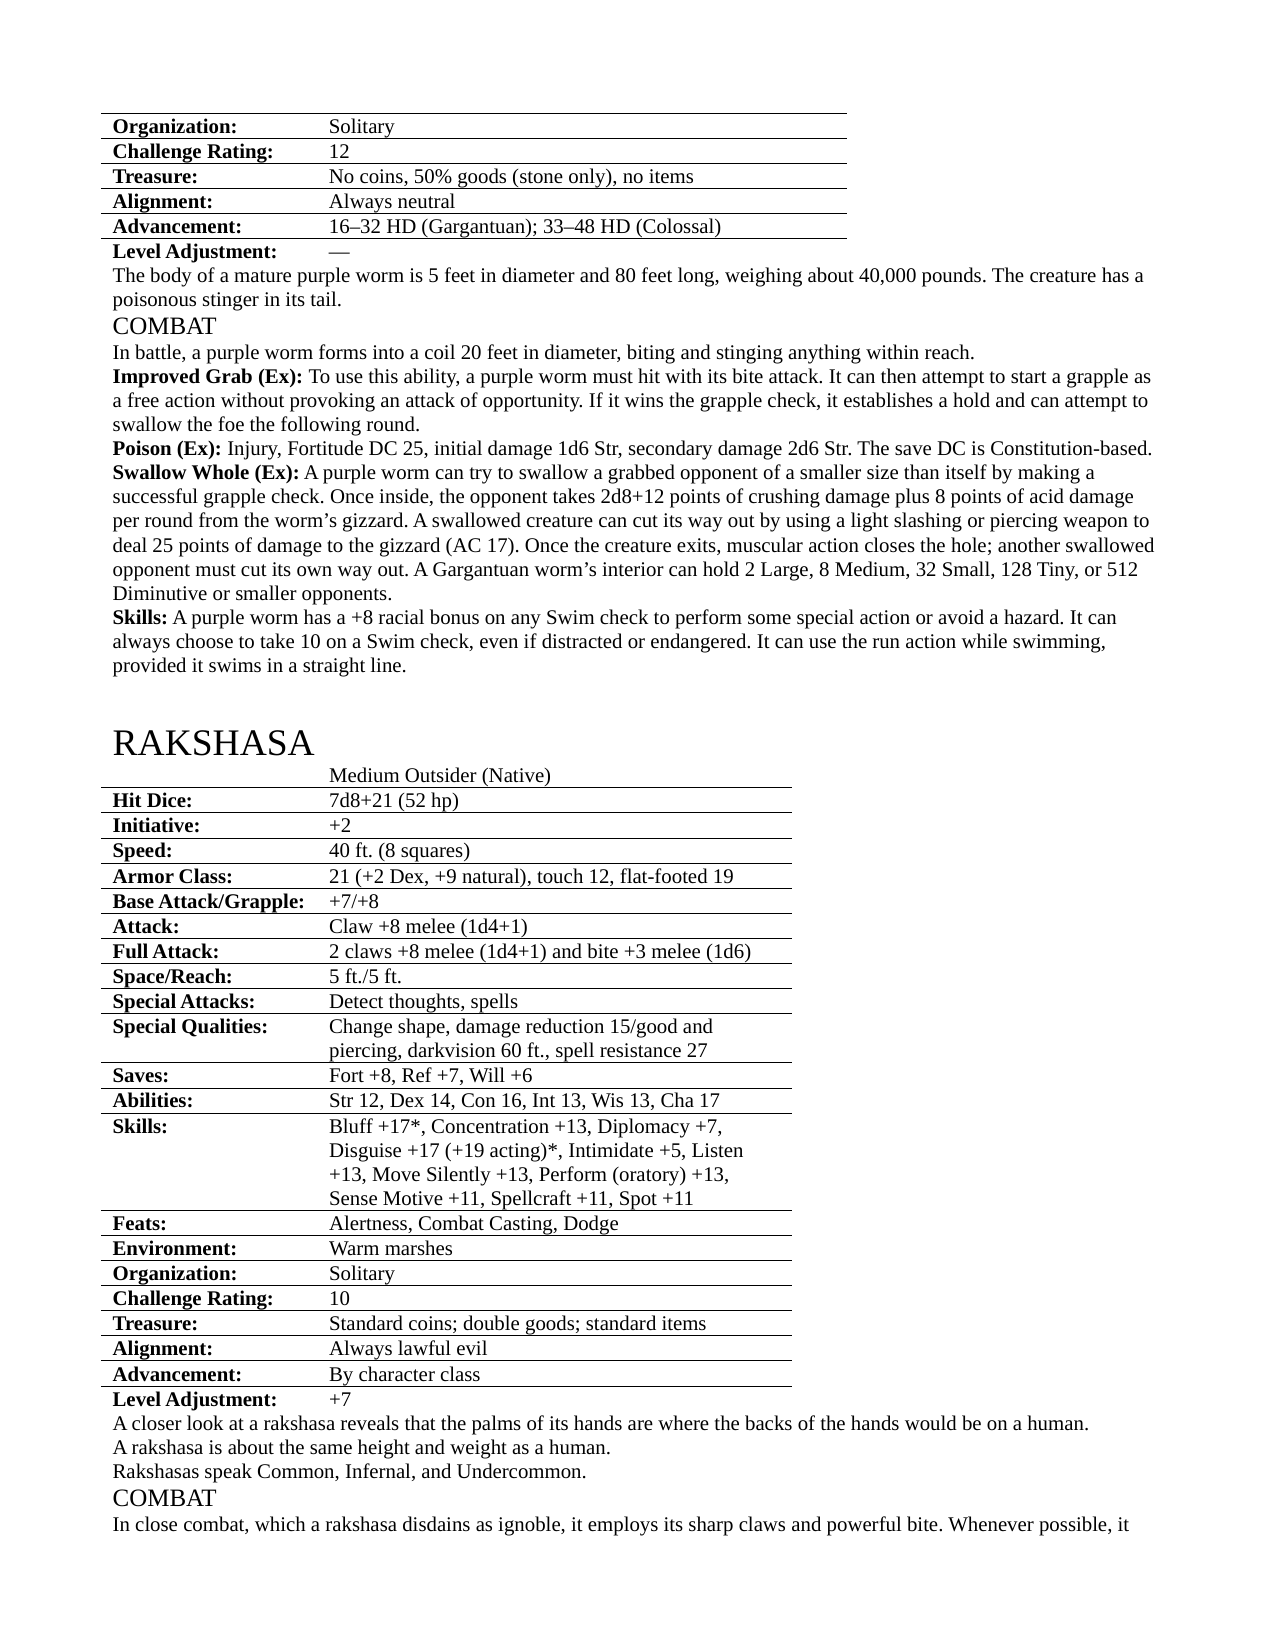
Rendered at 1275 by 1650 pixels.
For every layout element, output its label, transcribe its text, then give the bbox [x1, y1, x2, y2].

table_cell Environment: [101, 1236, 318, 1260]
table_cell Change shape, damage reduction 15/good and piercing, darkvision 60 ft., spell resistance 27 [318, 1014, 792, 1062]
table_cell 40 ft. (8 squares) [318, 839, 792, 862]
table_cell Solitary [318, 114, 847, 138]
table_cell Standard coins; double goods; standard items [318, 1311, 792, 1335]
text Rakshasas speak Common, Infernal, and Undercommon. [112, 1459, 1162, 1483]
table_cell +7 [318, 1387, 792, 1411]
table_cell Armor Class: [101, 864, 318, 888]
table_cell Feats: [101, 1211, 318, 1235]
table_cell Base Attack/Grapple: [101, 889, 318, 913]
table_cell Speed: [101, 839, 318, 862]
table_cell Fort +8, Ref +7, Will +6 [318, 1063, 792, 1087]
table_cell Special Qualities: [101, 1014, 318, 1062]
table_cell Solitary [318, 1261, 792, 1285]
table_cell 12 [318, 139, 847, 163]
table_cell Always neutral [318, 189, 847, 213]
table_cell Claw +8 melee (1d4+1) [318, 914, 792, 938]
table_cell Treasure: [101, 164, 317, 188]
text The body of a mature purple worm is 5 feet in diameter and 80 feet long, weighing about 40,000 pounds. The creature has a poisonous stinger in its tail. [112, 263, 1162, 311]
table_cell 10 [318, 1286, 792, 1310]
table_cell Hit Dice: [101, 788, 318, 812]
text A closer look at a rakshasa reveals that the palms of its hands are where the backs of the hands would be on a human. [112, 1411, 1162, 1435]
table_cell Saves: [101, 1063, 318, 1087]
text Improved Grab (Ex): To use this ability, a purple worm must hit with its bite attack. It can then attempt to start a grapple as a free action without provoking an attack of opportunity. If it wins the grapple check, it establishes a hold and can attempt to swallow the foe the following round. [112, 364, 1162, 436]
table_cell Treasure: [101, 1311, 318, 1335]
text Swallow Whole (Ex): A purple worm can try to swallow a grabbed opponent of a smaller size than itself by making a successful grapple check. Once inside, the opponent takes 2d8+12 points of crushing damage plus 8 points of acid damage per round from the worm’s gizzard. A swallowed creature can cut its way out by using a light slashing or piercing weapon to deal 25 points of damage to the gizzard (AC 17). Once the creature exits, muscular action closes the hole; another swallowed opponent must cut its own way out. A Gargantuan worm’s interior can hold 2 Large, 8 Medium, 32 Small, 128 Tiny, or 512 Diminutive or smaller opponents. [112, 460, 1162, 605]
table_cell +2 [318, 813, 792, 837]
table_cell Challenge Rating: [101, 1286, 318, 1310]
table_cell Space/Reach: [101, 964, 318, 988]
table_cell Organization: [101, 114, 317, 138]
table_cell Advancement: [101, 214, 317, 238]
table_cell Abilities: [101, 1089, 318, 1112]
table_cell Skills: [101, 1114, 318, 1210]
table_cell 16–32 HD (Gargantuan); 33–48 HD (Colossal) [318, 214, 847, 238]
table_cell Always lawful evil [318, 1336, 792, 1360]
table_cell Attack: [101, 914, 318, 938]
table_cell Warm marshes [318, 1236, 792, 1260]
text Skills: A purple worm has a +8 racial bonus on any Swim check to perform some special action or avoid a hazard. It can always choose to take 10 on a Swim check, even if distracted or endangered. It can use the run action while swimming, provided it swims in a straight line. [112, 605, 1162, 677]
text A rakshasa is about the same height and weight as a human. [112, 1435, 1162, 1459]
table_cell Bluff +17*, Concentration +13, Diplomacy +7, Disguise +17 (+19 acting)*, Intimidate +5, Listen +13, Move Silently +13, Perform (oratory) +13, Sense Motive +11, Spellcraft +11, Spot +11 [318, 1114, 792, 1210]
text RAKSHASA [112, 720, 1162, 763]
table_cell Level Adjustment: [101, 1387, 318, 1411]
table_cell By character class [318, 1361, 792, 1386]
table_cell 21 (+2 Dex, +9 natural), touch 12, flat-footed 19 [318, 864, 792, 888]
table_cell 7d8+21 (52 hp) [318, 788, 792, 812]
text Poison (Ex): Injury, Fortitude DC 25, initial damage 1d6 Str, secondary damage 2d6 Str. The save DC is Constitution-based. [112, 436, 1162, 460]
table_cell Initiative: [101, 813, 318, 837]
table_header [101, 763, 318, 787]
text COMBAT [112, 311, 1162, 340]
text In close combat, which a rakshasa disdains as ignoble, it employs its sharp claws and powerful bite. Whenever possible, it [112, 1512, 1162, 1536]
table_cell Str 12, Dex 14, Con 16, Int 13, Wis 13, Cha 17 [318, 1089, 792, 1112]
text In battle, a purple worm forms into a coil 20 feet in diameter, biting and stinging anything within reach. [112, 340, 1162, 364]
text COMBAT [112, 1483, 1162, 1512]
table_cell Special Attacks: [101, 989, 318, 1013]
table_cell No coins, 50% goods (stone only), no items [318, 164, 847, 188]
table_cell Challenge Rating: [101, 139, 317, 163]
table_cell Organization: [101, 1261, 318, 1285]
table_cell Level Adjustment: [101, 239, 317, 263]
table_cell Detect thoughts, spells [318, 989, 792, 1013]
table_cell Alertness, Combat Casting, Dodge [318, 1211, 792, 1235]
table_cell — [318, 239, 847, 263]
table_cell +7/+8 [318, 889, 792, 913]
table_cell 5 ft./5 ft. [318, 964, 792, 988]
table_cell Advancement: [101, 1361, 318, 1386]
table_cell 2 claws +8 melee (1d4+1) and bite +3 melee (1d6) [318, 939, 792, 963]
table_header Medium Outsider (Native) [318, 763, 792, 787]
table_cell Alignment: [101, 189, 317, 213]
table_cell Full Attack: [101, 939, 318, 963]
table_cell Alignment: [101, 1336, 318, 1360]
